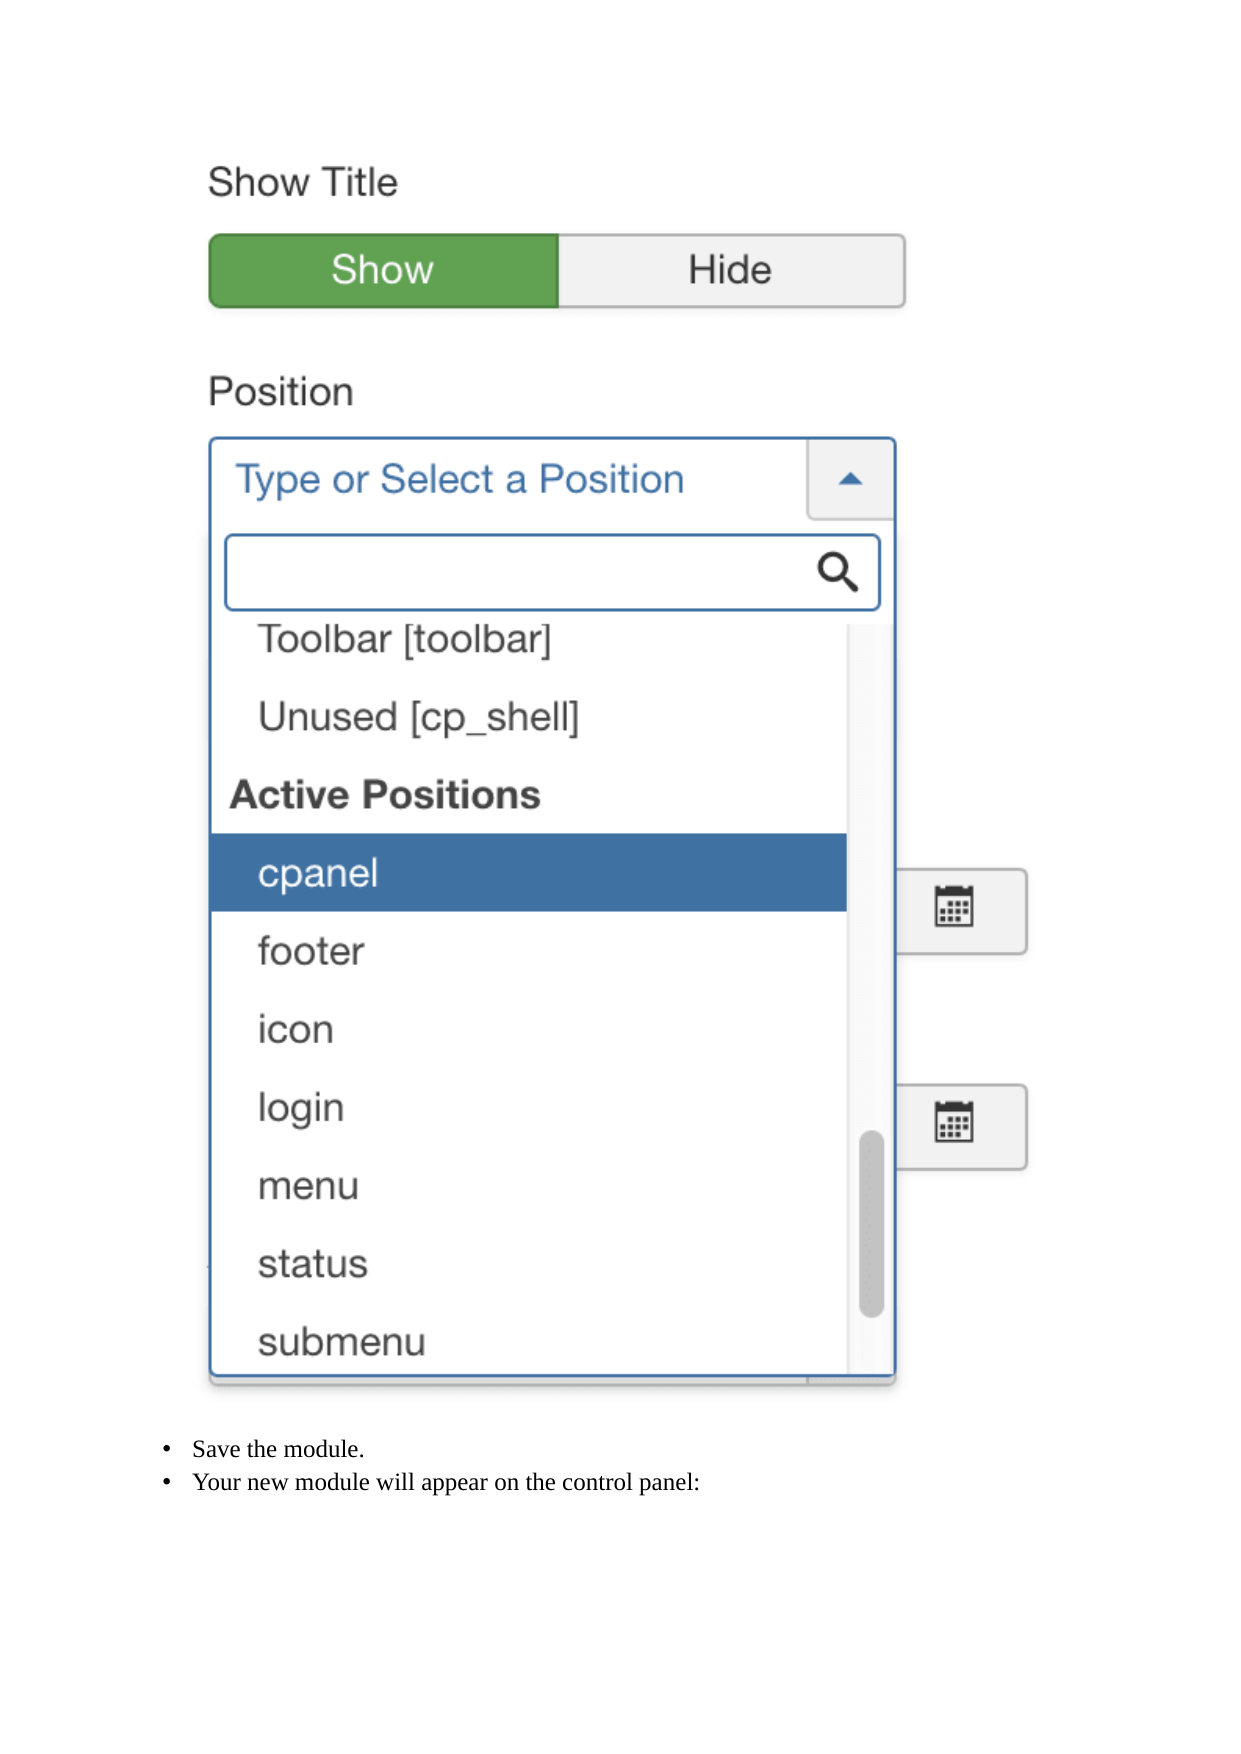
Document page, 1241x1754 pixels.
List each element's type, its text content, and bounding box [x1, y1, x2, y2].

list Your new module will appear on the control panel: [162, 1467, 1122, 1496]
list Save the module. [162, 1434, 1122, 1463]
picture [118, 118, 1065, 1415]
